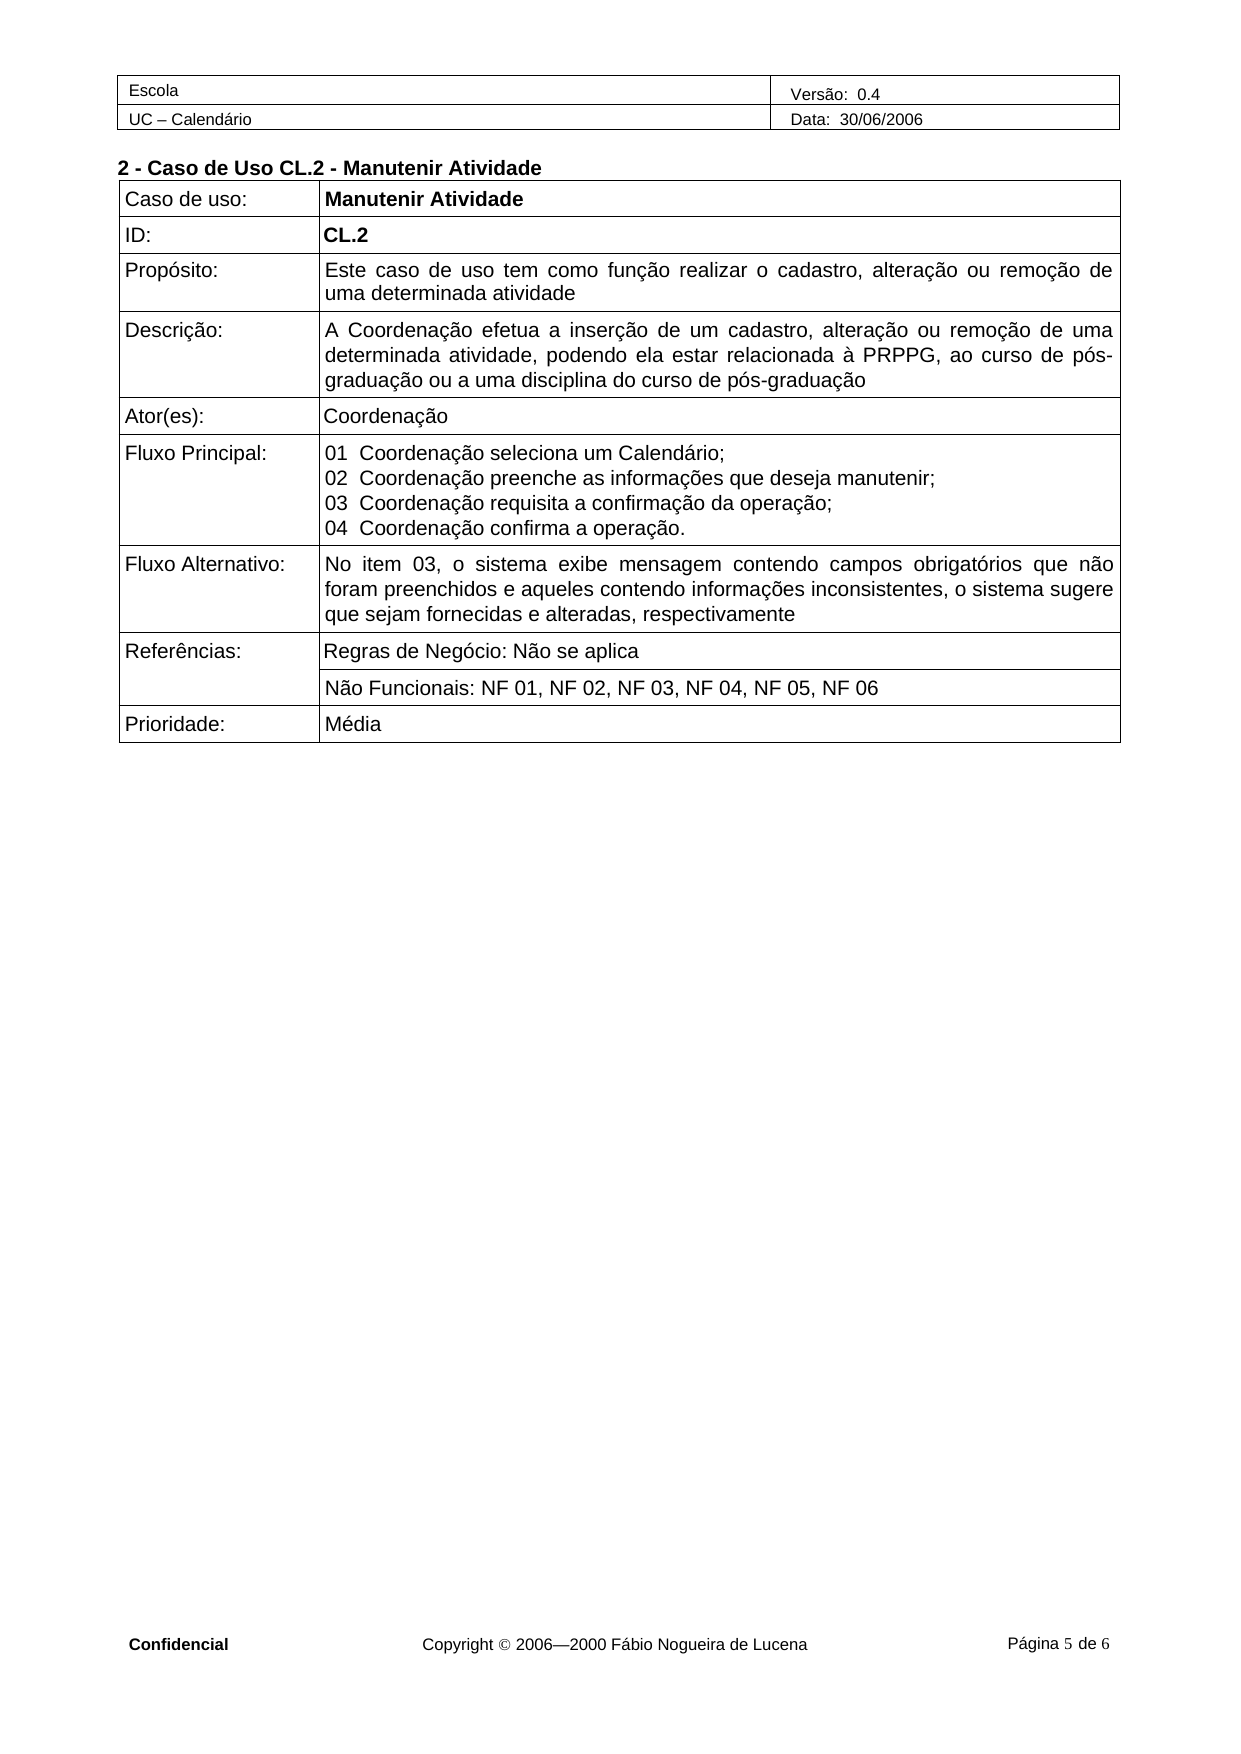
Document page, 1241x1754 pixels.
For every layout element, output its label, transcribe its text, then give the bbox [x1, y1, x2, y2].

table_cell Propósito: [120, 254, 319, 311]
table_cell Média [320, 706, 1120, 742]
table_cell Descrição: [120, 312, 319, 397]
table_cell 01 Coordenação seleciona um Calendário; 02 Coordenação preenche as informações que deseja manutenir; 03 Coordenação requisita a confirmação da operação; 04 Coordenação confirma a operação. [320, 435, 1120, 545]
table_cell Referências: [120, 633, 319, 705]
table_header Caso de uso: [120, 181, 319, 216]
table_cell Ator(es): [120, 398, 319, 434]
table_cell Coordenação [320, 398, 1120, 434]
table_header Regras de Negócio: Não se aplica [320, 633, 1120, 668]
table_cell A Coordenação efetua a inserção de um cadastro, alteração ou remoção de uma determinada atividade, podendo ela estar relacionada à PRPPG, ao curso de pós-graduação ou a uma disciplina do curso de pós-graduação [320, 312, 1120, 397]
text 2 - Caso de Uso CL.2 - Manutenir Atividade [117, 154, 1120, 179]
table_cell Prioridade: [120, 706, 319, 742]
table_cell No item 03, o sistema exibe mensagem contendo campos obrigatórios que não foram preenchidos e aqueles contendo informações inconsistentes, o sistema sugere que sejam fornecidas e alteradas, respectivamente [320, 546, 1120, 632]
table_header Manutenir Atividade [320, 181, 1120, 216]
table_cell Fluxo Alternativo: [120, 546, 319, 632]
table_cell ID: [120, 217, 319, 253]
table_cell Este caso de uso tem como função realizar o cadastro, alteração ou remoção de uma determinada atividade [320, 254, 1120, 311]
table_cell Não Funcionais: NF 01, NF 02, NF 03, NF 04, NF 05, NF 06 [320, 670, 1120, 705]
table_cell CL.2 [320, 217, 1120, 253]
table_cell Fluxo Principal: [120, 435, 319, 545]
